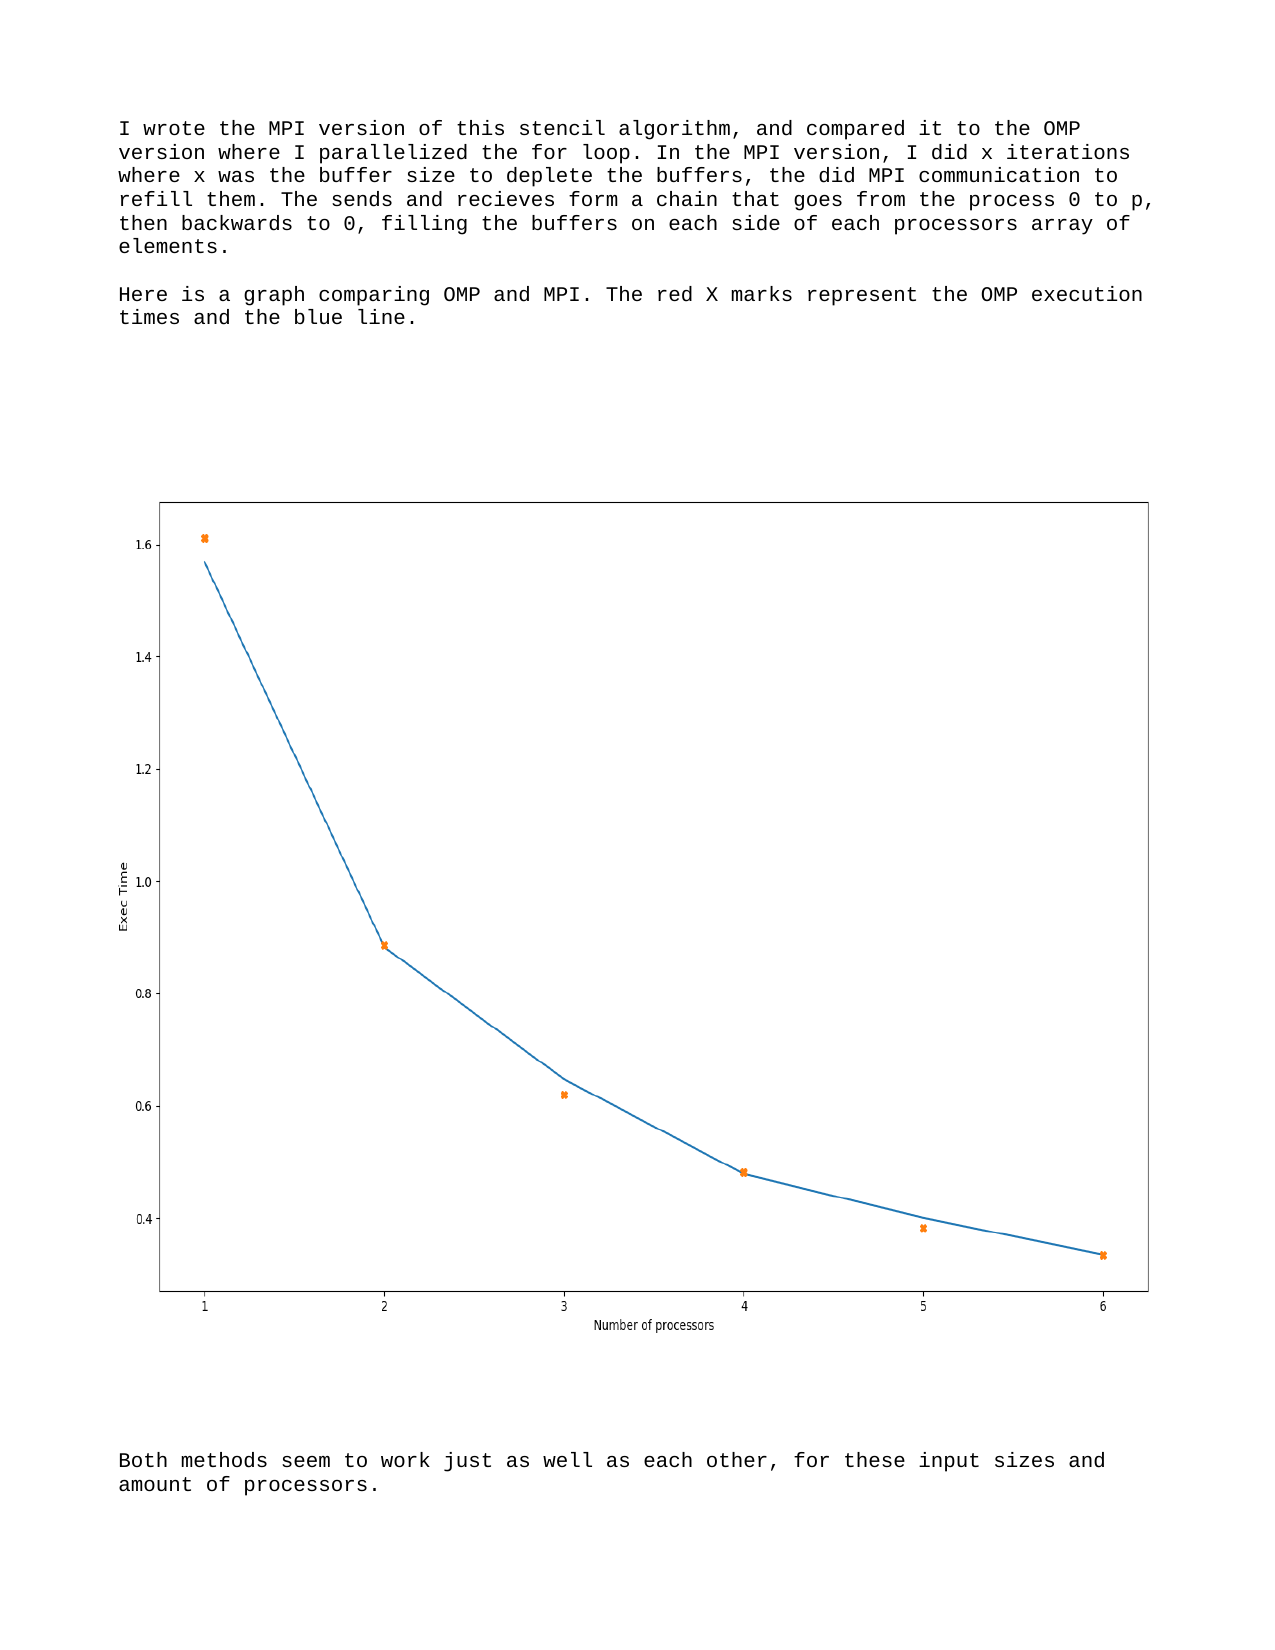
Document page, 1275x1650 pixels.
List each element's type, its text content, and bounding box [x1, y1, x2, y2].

text Here is a graph comparing OMP and MPI. The red X marks represent the OMP execution times and the blue line. [118, 284, 1157, 331]
text I wrote the MPI version of this stencil algorithm, and compared it to the OMP version where I parallelized the for loop. In the MPI version, I did x iterations where x was the buffer size to deplete the buffers, the did MPI communication to refill them. The sends and recieves form a chain that goes from the process 0 to p, then backwards to 0, filling the buffers on each side of each processors array of elements. [118, 118, 1157, 260]
text Both methods seem to work just as well as each other, for these input sizes and amount of processors. [118, 1450, 1157, 1497]
picture [0, 378, 1275, 1403]
